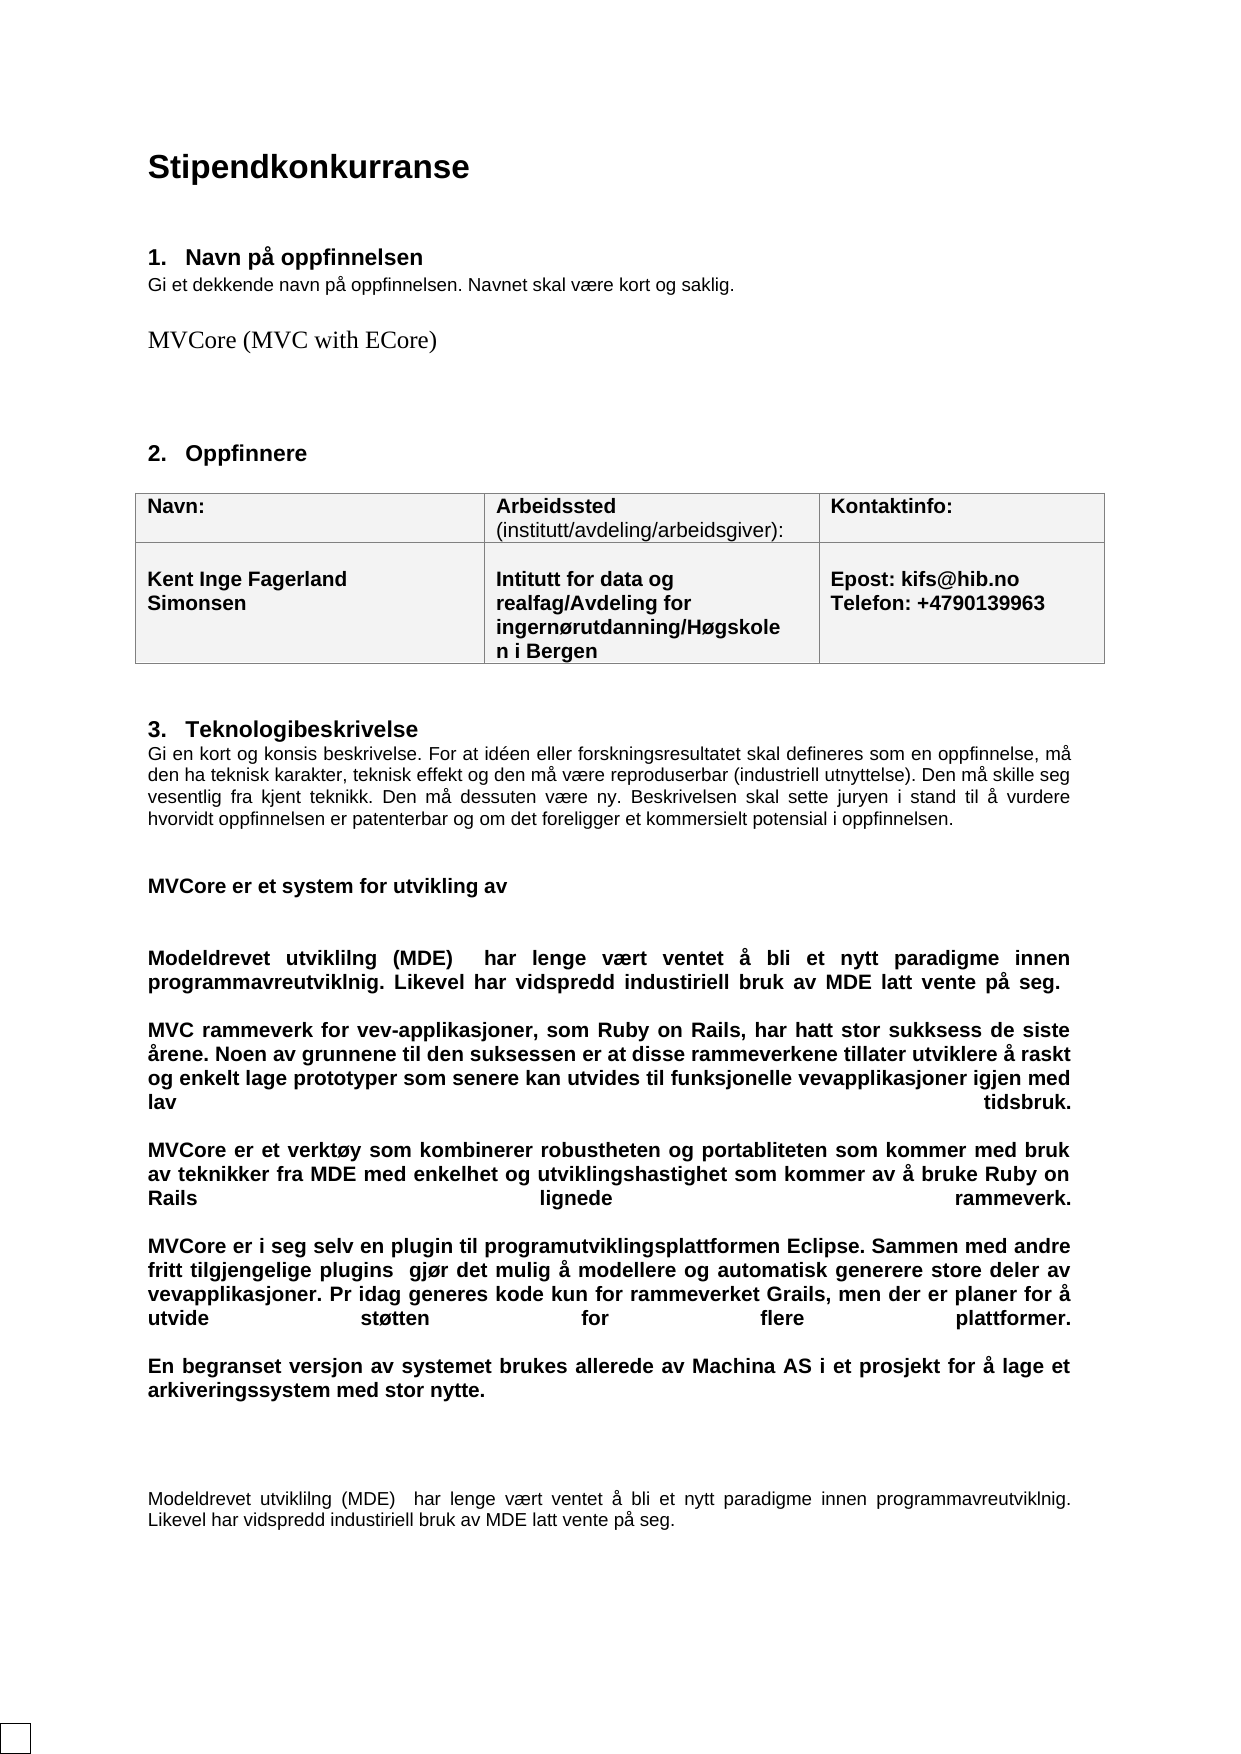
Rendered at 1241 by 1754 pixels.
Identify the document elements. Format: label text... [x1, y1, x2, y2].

table_cell Intitutt for data og realfag/Avdeling for ingernørutdanning/Høgskolen i Bergen [485, 543, 819, 662]
table_header Kontaktinfo: [820, 494, 1104, 542]
text Stipendkonkurranse [148, 148, 1093, 186]
text MVCore (MVC with ECore) [148, 325, 1093, 354]
text Modeldrevet utviklilng (MDE) har lenge vært ventet å bli et nytt paradigme innen programmavreutviklnig. Likevel har vidspredd industiriell bruk av MDE latt vente på seg. [148, 1488, 1072, 1531]
table_header Navn: [136, 494, 484, 542]
text 2. Oppfinnere [148, 440, 1093, 466]
table_header Arbeidssted (institutt/avdeling/arbeidsgiver): [485, 494, 819, 542]
text MVCore er et system for utvikling av [148, 874, 1072, 898]
text Modeldrevet utviklilng (MDE) har lenge vært ventet å bli et nytt paradigme innen programmavreutviklnig. Likevel har vidspredd industiriell bruk av MDE latt vente på seg. MVC rammeverk for vev-applikasjoner, som Ruby on Rails, har hatt stor sukksess de siste årene. Noen av grunnene til den suksessen er at disse rammeverkene tillater utviklere å raskt og enkelt lage prototyper som senere kan utvides til funksjonelle vevapplikasjoner igjen med lav tidsbruk. MVCore er et verktøy som kombinerer robustheten og portabliteten som kommer med bruk av teknikker fra MDE med enkelhet og utviklingshastighet som kommer av å bruke Ruby on Rails lignede rammeverk. MVCore er i seg selv en plugin til programutviklingsplattformen Eclipse. Sammen med andre fritt tilgjengelige plugins gjør det mulig å modellere og automatisk generere store deler av vevapplikasjoner. Pr idag generes kode kun for rammeverket Grails, men der er planer for å utvide støtten for flere plattformer. En begranset versjon av systemet brukes allerede av Machina AS i et prosjekt for å lage et arkiveringssystem med stor nytte. [148, 946, 1072, 1401]
table_cell Kent Inge Fagerland Simonsen [136, 543, 484, 662]
table_cell Epost: kifs@hib.no Telefon: +4790139963 [820, 543, 1104, 662]
text 3. Teknologibeskrivelse [148, 716, 1072, 743]
text Gi en kort og konsis beskrivelse. For at idéen eller forskningsresultatet skal defineres som en oppfinnelse, må den ha teknisk karakter, teknisk effekt og den må være reproduserbar (industriell utnyttelse). Den må skille seg vesentlig fra kjent teknikk. Den må dessuten være ny. Beskrivelsen skal sette juryen i stand til å vurdere hvorvidt oppfinnelsen er patenterbar og om det foreligger et kommersielt potensial i oppfinnelsen. [148, 743, 1072, 829]
text 1. Navn på oppfinnelsen Gi et dekkende navn på oppfinnelsen. Navnet skal være kort og saklig. [148, 243, 1072, 296]
